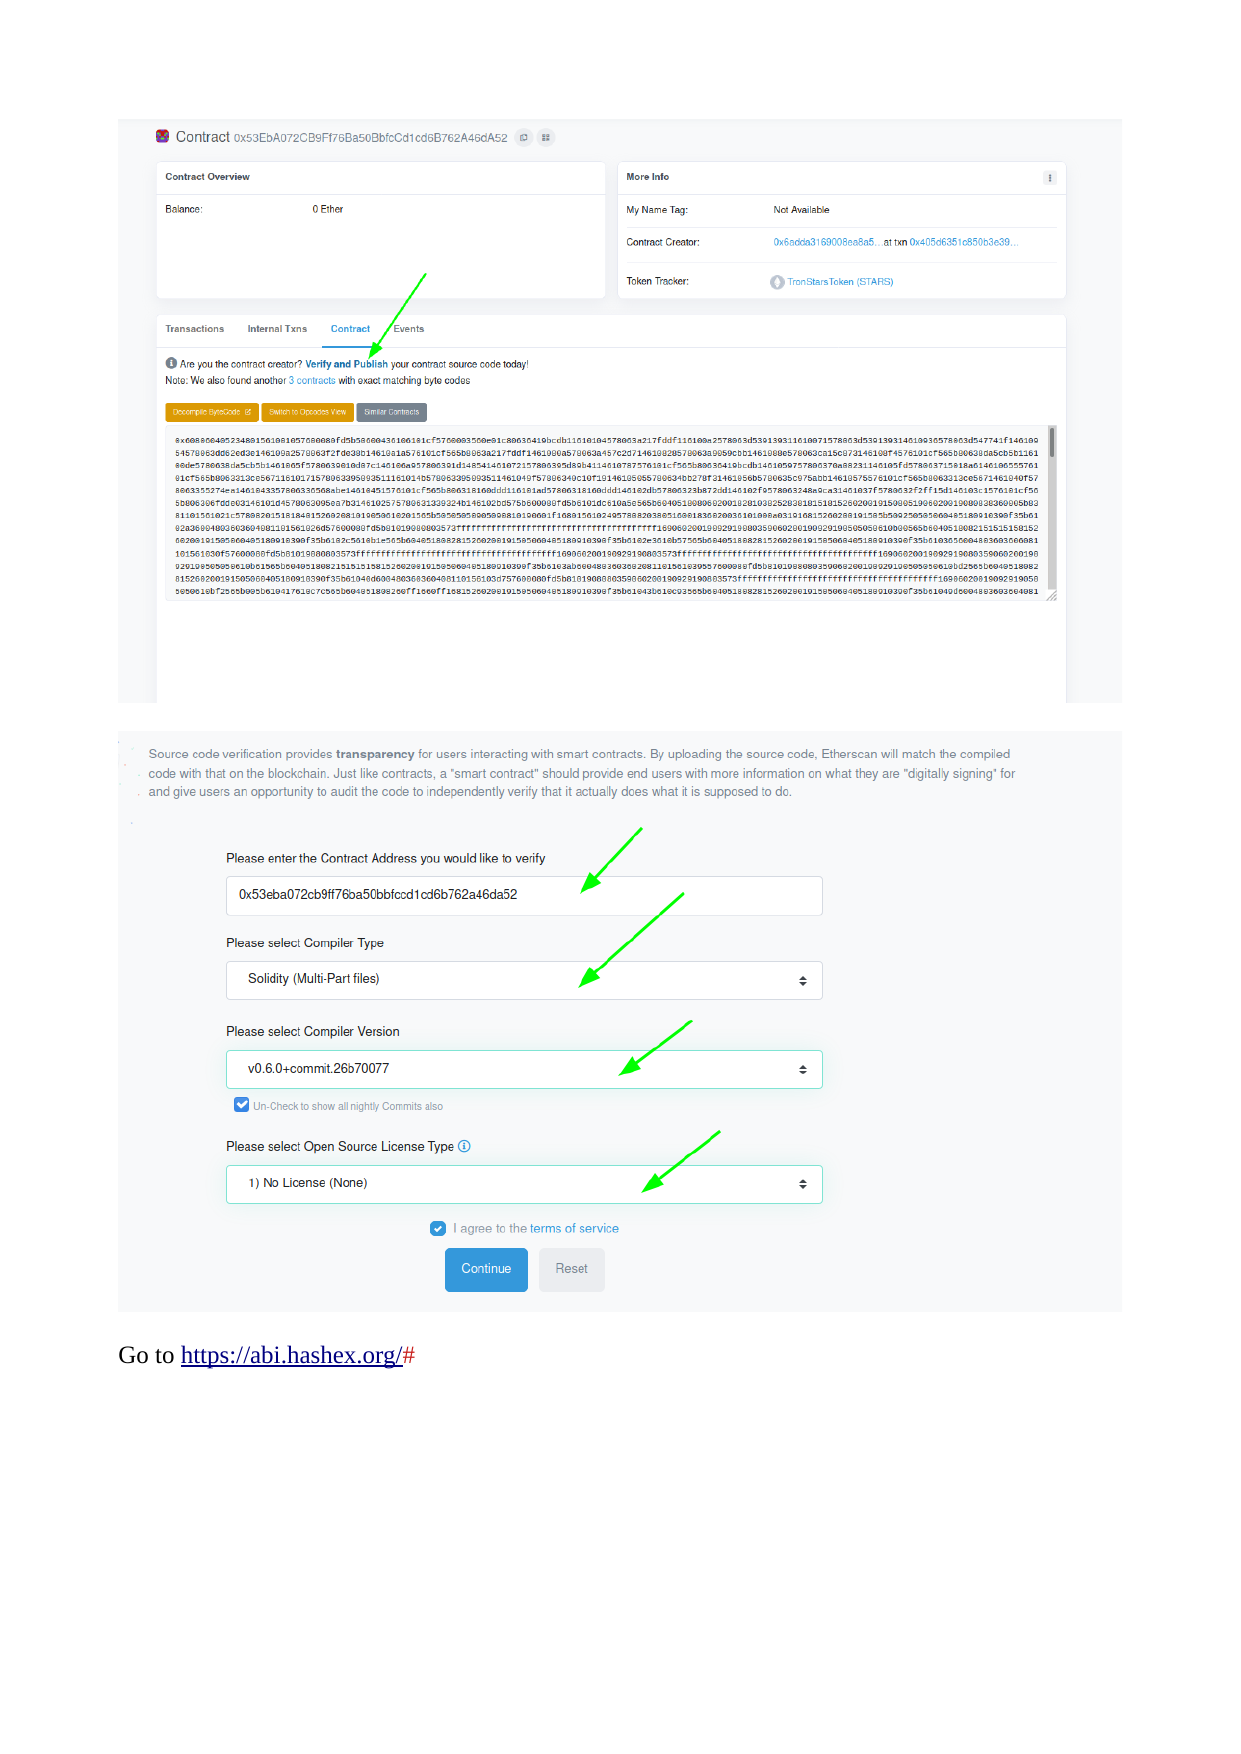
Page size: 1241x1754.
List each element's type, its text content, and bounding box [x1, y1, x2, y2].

picture [118, 118, 1123, 703]
text Go to https://abi.hashex.org/# [118, 1340, 1122, 1369]
picture [118, 731, 1123, 1312]
